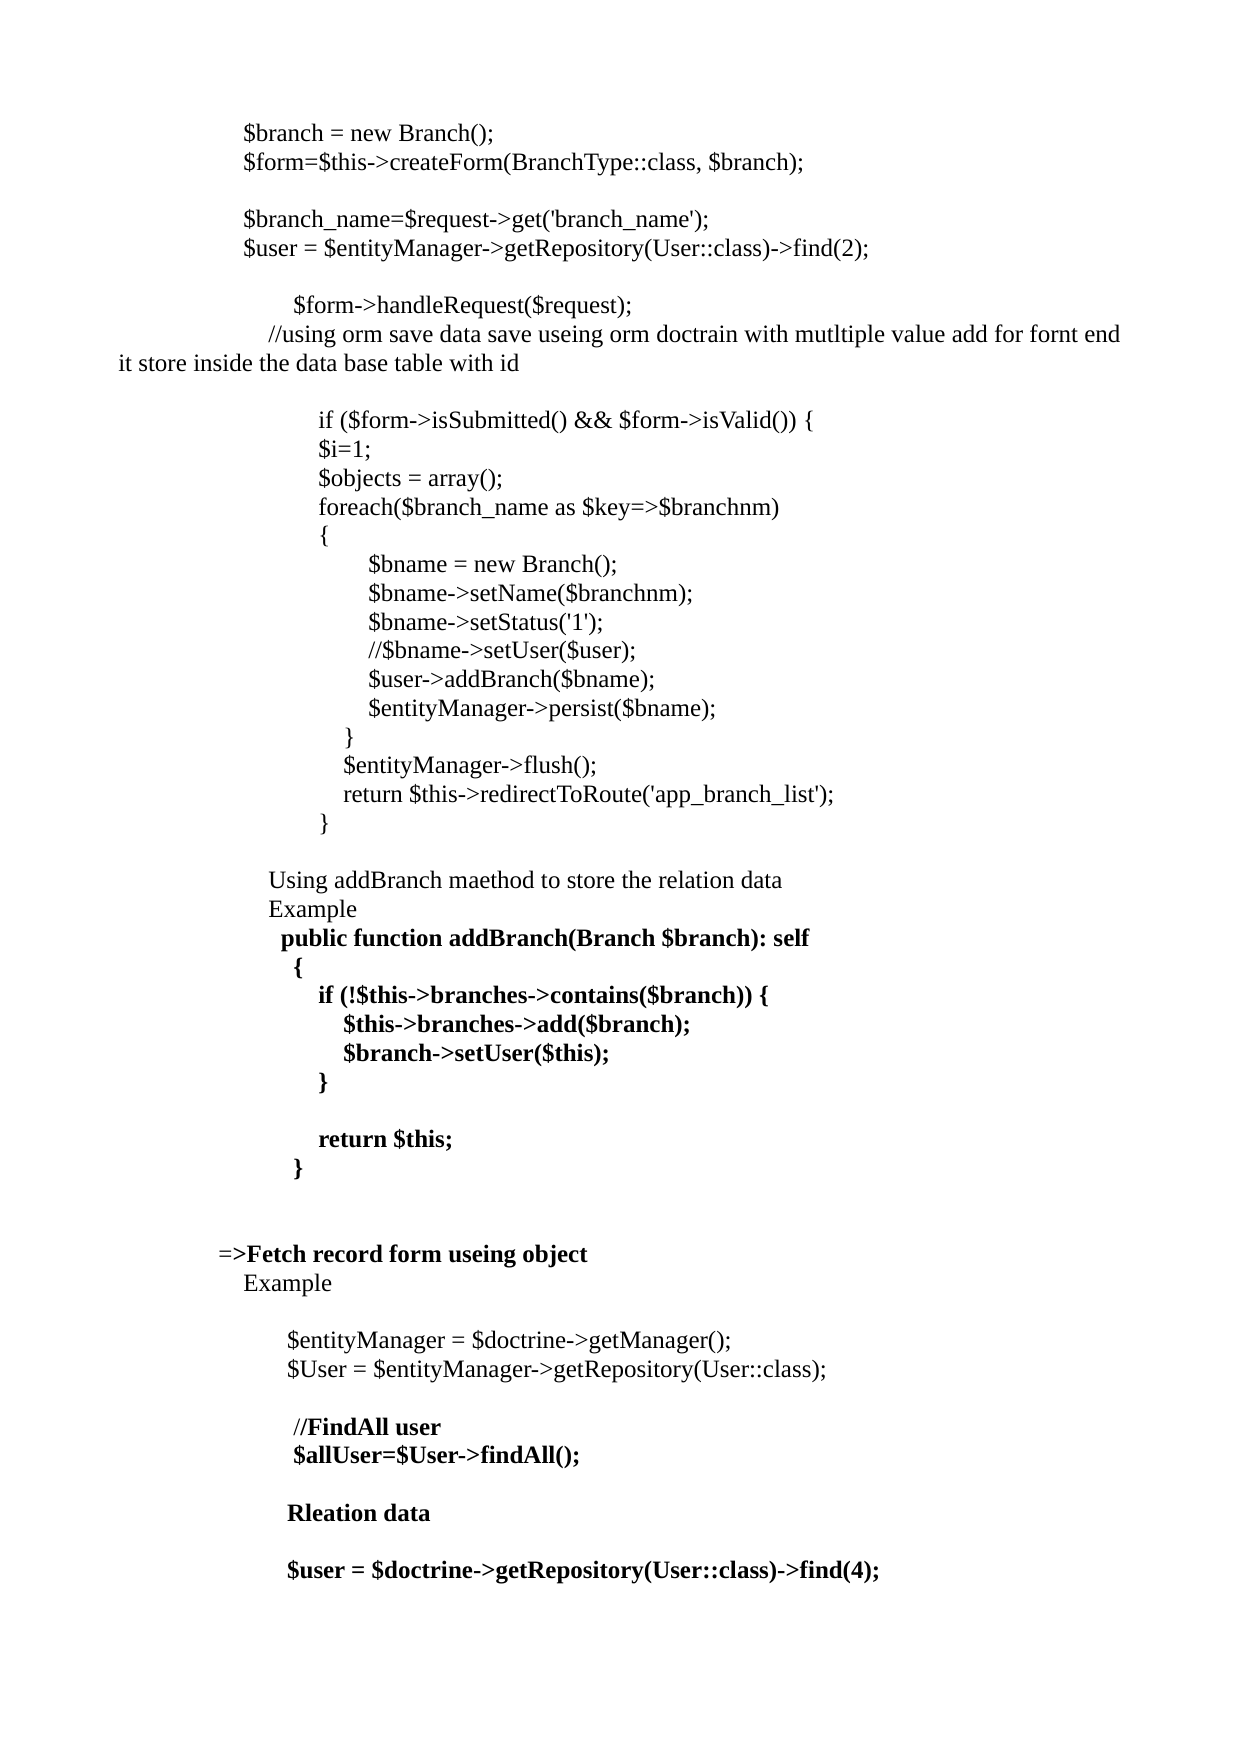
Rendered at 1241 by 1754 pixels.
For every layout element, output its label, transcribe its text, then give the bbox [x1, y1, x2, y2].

text //using orm save data save useing orm doctrain with mutltiple value add for fornt end it store inside the data base table with id [118, 319, 1122, 377]
text $bname = new Branch(); [118, 549, 1122, 578]
text $entityManager = $doctrine->getManager(); [118, 1326, 1122, 1354]
text { [118, 521, 1122, 549]
text } [118, 1067, 1122, 1096]
text $user = $doctrine->getRepository(User::class)->find(4); [118, 1556, 1122, 1584]
text $user = $entityManager->getRepository(User::class)->find(2); [118, 233, 1122, 262]
text public function addBranch(Branch $branch): self [118, 923, 1122, 952]
text Example [118, 1268, 1122, 1297]
text } [118, 1153, 1122, 1182]
text =>Fetch record form useing object [118, 1239, 1122, 1268]
text $form->handleRequest($request); [118, 291, 1122, 319]
text $branch = new Branch(); [118, 118, 1122, 147]
text foreach($branch_name as $key=>$branchnm) [118, 492, 1122, 521]
text $i=1; [118, 434, 1122, 463]
text { [118, 952, 1122, 981]
text $bname->setName($branchnm); [118, 578, 1122, 607]
text $form=$this->createForm(BranchType::class, $branch); [118, 147, 1122, 176]
text Rleation data [118, 1498, 1122, 1527]
text $this->branches->add($branch); [118, 1009, 1122, 1038]
text $entityManager->flush(); [118, 751, 1122, 779]
text Using addBranch maethod to store the relation data [118, 866, 1122, 894]
text return $this->redirectToRoute('app_branch_list'); [118, 779, 1122, 808]
text return $this; [118, 1124, 1122, 1153]
text } [118, 808, 1122, 837]
text $branch->setUser($this); [118, 1038, 1122, 1067]
text //FindAll user [118, 1412, 1122, 1441]
text $User = $entityManager->getRepository(User::class); [118, 1354, 1122, 1383]
text Example [118, 894, 1122, 923]
text if ($form->isSubmitted() && $form->isValid()) { [118, 406, 1122, 434]
text //$bname->setUser($user); [118, 636, 1122, 664]
text $entityManager->persist($bname); [118, 693, 1122, 722]
text if (!$this->branches->contains($branch)) { [118, 981, 1122, 1009]
text $user->addBranch($bname); [118, 664, 1122, 693]
text $objects = array(); [118, 463, 1122, 492]
text $branch_name=$request->get('branch_name'); [118, 204, 1122, 233]
text $bname->setStatus('1'); [118, 607, 1122, 636]
text $allUser=$User->findAll(); [118, 1441, 1122, 1469]
text } [118, 722, 1122, 751]
